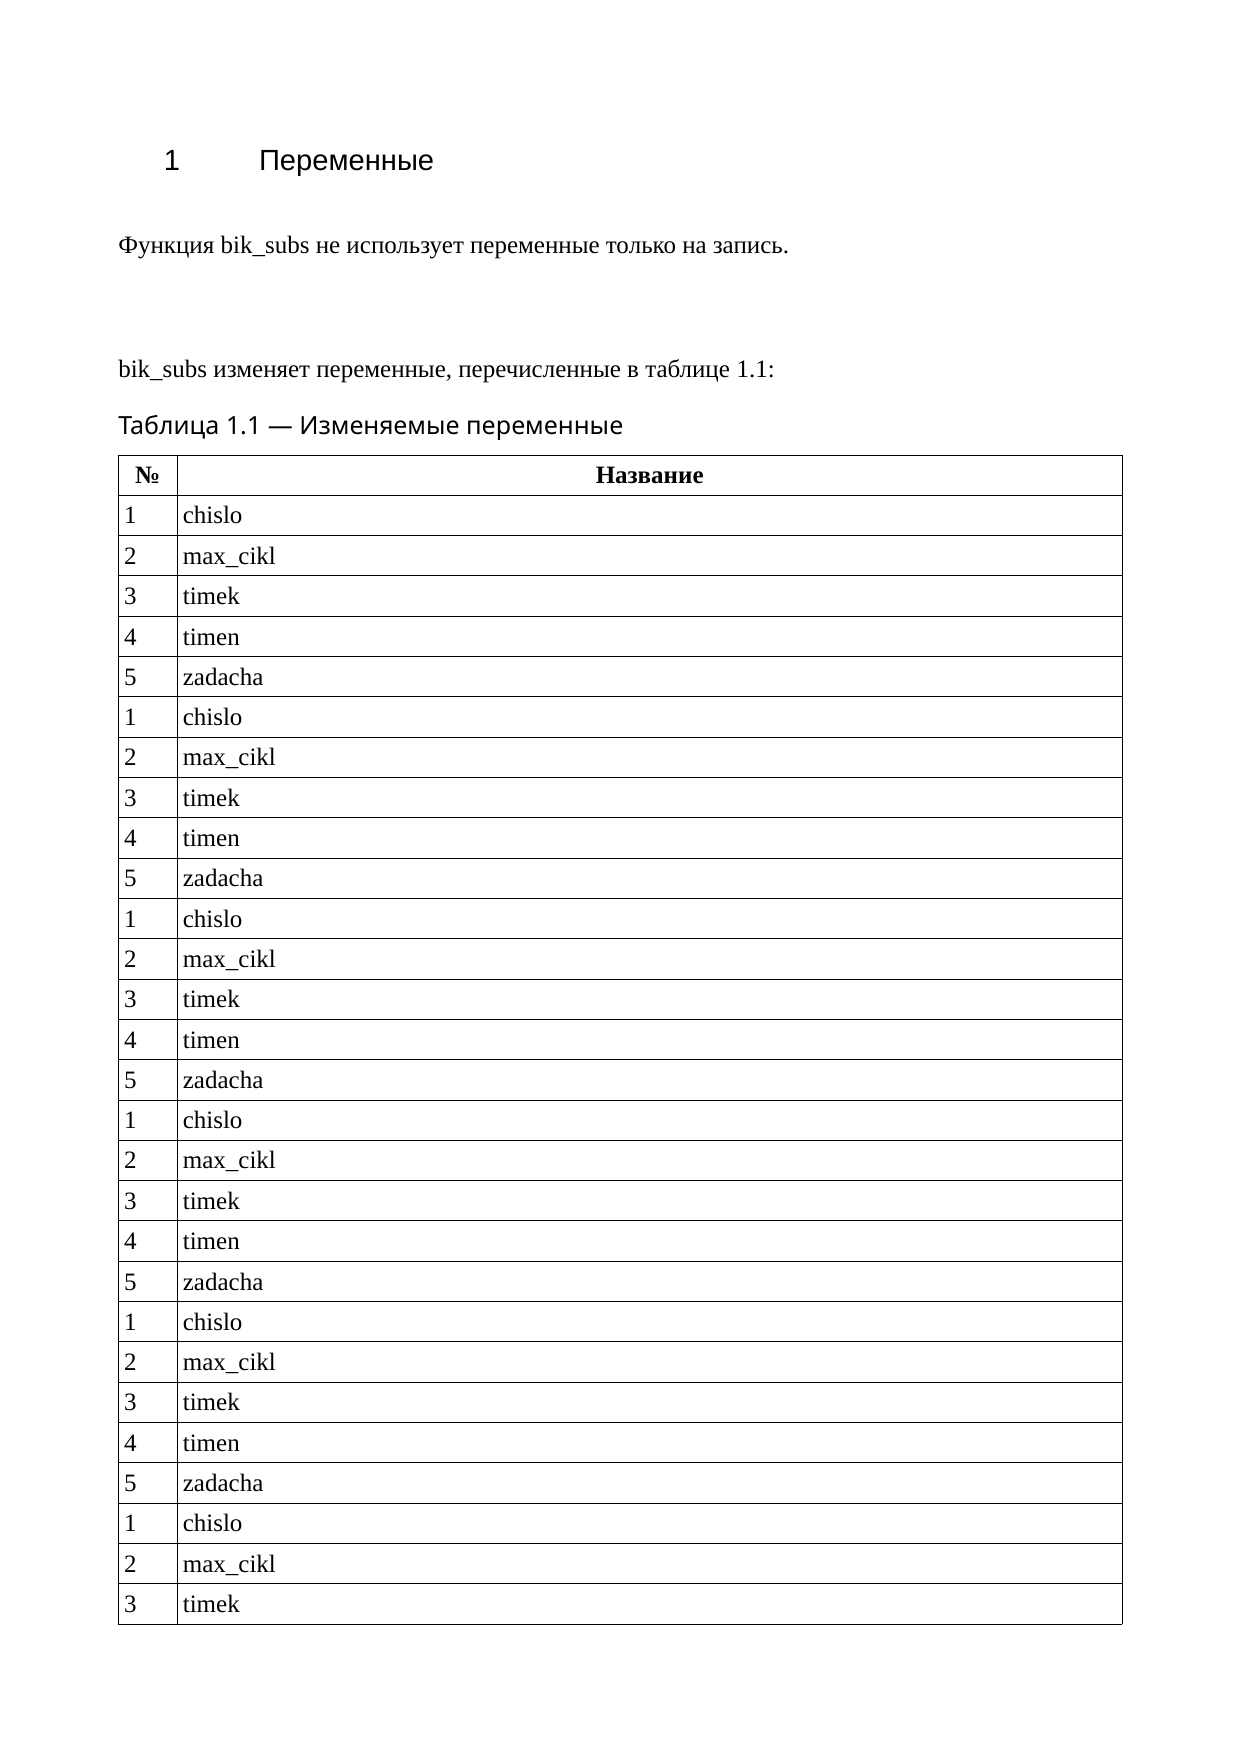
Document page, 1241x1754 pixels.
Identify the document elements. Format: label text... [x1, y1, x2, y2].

table_cell 1 [119, 496, 177, 535]
table_cell timek [178, 778, 1122, 817]
table_header Название [178, 456, 1122, 495]
table_cell 2 [119, 536, 177, 575]
table_cell 2 [119, 738, 177, 777]
table_cell 5 [119, 1060, 177, 1099]
table_cell timen [178, 1221, 1122, 1261]
table_cell 1 [119, 1504, 177, 1543]
table_cell chislo [178, 1302, 1122, 1341]
table_cell 1 [119, 697, 177, 737]
table_cell 2 [119, 1544, 177, 1583]
table_cell chislo [178, 496, 1122, 535]
table_cell 3 [119, 1584, 177, 1623]
table_cell zadacha [178, 1463, 1122, 1503]
table_cell 3 [119, 980, 177, 1019]
table_cell 4 [119, 818, 177, 858]
table_cell 3 [119, 1383, 177, 1422]
table_cell max_cikl [178, 1342, 1122, 1382]
table_cell chislo [178, 1101, 1122, 1140]
table_cell timek [178, 1181, 1122, 1220]
table_cell timek [178, 1584, 1122, 1623]
table_cell 1 [119, 899, 177, 938]
table_header № [119, 456, 177, 495]
table_cell 4 [119, 1423, 177, 1462]
table_cell chislo [178, 697, 1122, 737]
text Функция bik_subs не использует переменные только на запись. [118, 230, 1122, 259]
table_cell 2 [119, 939, 177, 978]
table_cell 3 [119, 1181, 177, 1220]
table_cell chislo [178, 1504, 1122, 1543]
table_cell 2 [119, 1141, 177, 1180]
table_cell zadacha [178, 1262, 1122, 1301]
table_cell timen [178, 818, 1122, 858]
table_cell 4 [119, 1020, 177, 1059]
table_cell chislo [178, 899, 1122, 938]
table_cell 3 [119, 576, 177, 616]
table_cell max_cikl [178, 1141, 1122, 1180]
table_cell timek [178, 576, 1122, 616]
title Переменные [156, 143, 1122, 177]
table_cell 4 [119, 617, 177, 656]
table_cell zadacha [178, 1060, 1122, 1099]
table_cell 3 [119, 778, 177, 817]
table_cell timen [178, 1423, 1122, 1462]
text bik_subs изменяет переменные, перечисленные в таблице 1.2: [118, 354, 1122, 383]
table_cell 5 [119, 657, 177, 696]
table_cell 5 [119, 1463, 177, 1503]
table_cell 4 [119, 1221, 177, 1261]
table_cell 1 [119, 1101, 177, 1140]
table_cell zadacha [178, 657, 1122, 696]
table_cell 5 [119, 1262, 177, 1301]
table_cell timek [178, 980, 1122, 1019]
table_cell max_cikl [178, 738, 1122, 777]
table_cell max_cikl [178, 536, 1122, 575]
text Таблица 1.2 — Изменяемые переменные [118, 408, 1122, 442]
table_cell max_cikl [178, 939, 1122, 978]
table_cell zadacha [178, 859, 1122, 898]
table_cell max_cikl [178, 1544, 1122, 1583]
table_cell 5 [119, 859, 177, 898]
table_cell timen [178, 1020, 1122, 1059]
table_cell 2 [119, 1342, 177, 1382]
table_cell timek [178, 1383, 1122, 1422]
table_cell timen [178, 617, 1122, 656]
table_cell 1 [119, 1302, 177, 1341]
